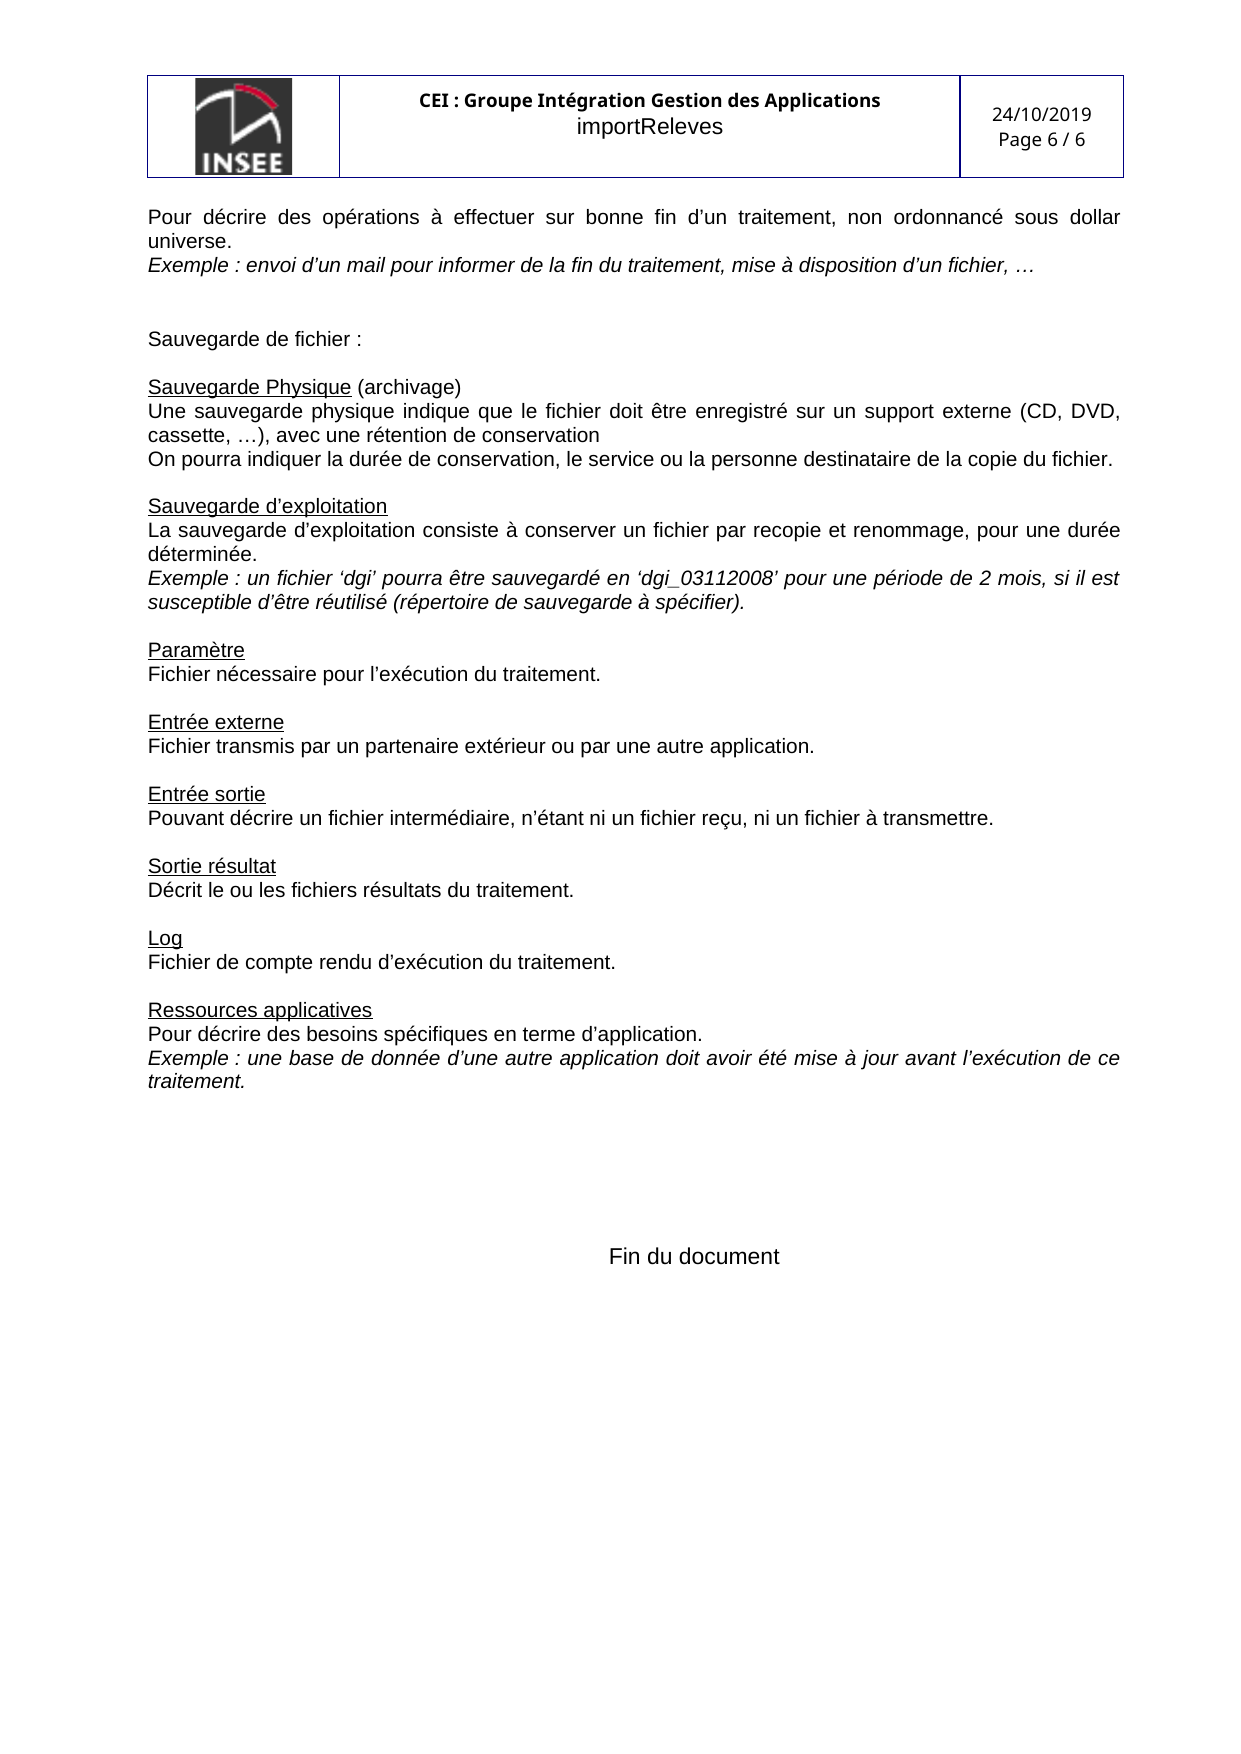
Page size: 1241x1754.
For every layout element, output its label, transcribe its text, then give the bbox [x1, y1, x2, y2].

text Pour décrire des besoins spécifiques en terme d’application. [148, 1021, 1122, 1045]
text Log [148, 926, 1122, 949]
text Fichier nécessaire pour l’exécution du traitement. [148, 662, 1122, 686]
text Exemple : un fichier ‘dgi’ pourra être sauvegardé en ‘dgi_03112008’ pour une période de 2 mois, si il est susceptible d’être réutilisé (répertoire de sauvegarde à spécifier). [148, 566, 1122, 614]
text Sauvegarde Physique (archivage) [148, 374, 1122, 398]
text Sortie résultat [148, 854, 1122, 878]
text Exemple : envoi d’un mail pour informer de la fin du traitement, mise à disposition d’un fichier, … [148, 252, 1122, 276]
text Ressources applicatives [148, 997, 1122, 1021]
text Fichier transmis par un partenaire extérieur ou par une autre application. [148, 734, 1122, 758]
text Entrée sortie [148, 782, 1122, 806]
text Sauvegarde d’exploitation [148, 494, 1122, 518]
text Entrée externe [148, 710, 1122, 734]
text Une sauvegarde physique indique que le fichier doit être enregistré sur un support externe (CD, DVD, cassette, …), avec une rétention de conservation [148, 398, 1122, 446]
text Décrit le ou les fichiers résultats du traitement. [148, 878, 1122, 902]
text Sauvegarde de fichier : [148, 327, 1122, 351]
text Pouvant décrire un fichier intermédiaire, n’étant ni un fichier reçu, ni un fichier à transmettre. [148, 806, 1122, 830]
text Exemple : une base de donnée d’une autre application doit avoir été mise à jour avant l’exécution de ce traitement. [148, 1045, 1122, 1093]
text On pourra indiquer la durée de conservation, le service ou la personne destinataire de la copie du fichier. [148, 446, 1122, 470]
text Pour décrire des opérations à effectuer sur bonne fin d’un traitement, non ordonnancé sous dollar universe. [148, 204, 1122, 252]
text Paramètre [148, 638, 1122, 662]
text Fichier de compte rendu d’exécution du traitement. [148, 949, 1122, 973]
text Fin du document [266, 1243, 1122, 1269]
picture [195, 78, 293, 175]
text La sauvegarde d’exploitation consiste à conserver un fichier par recopie et renommage, pour une durée déterminée. [148, 518, 1122, 566]
